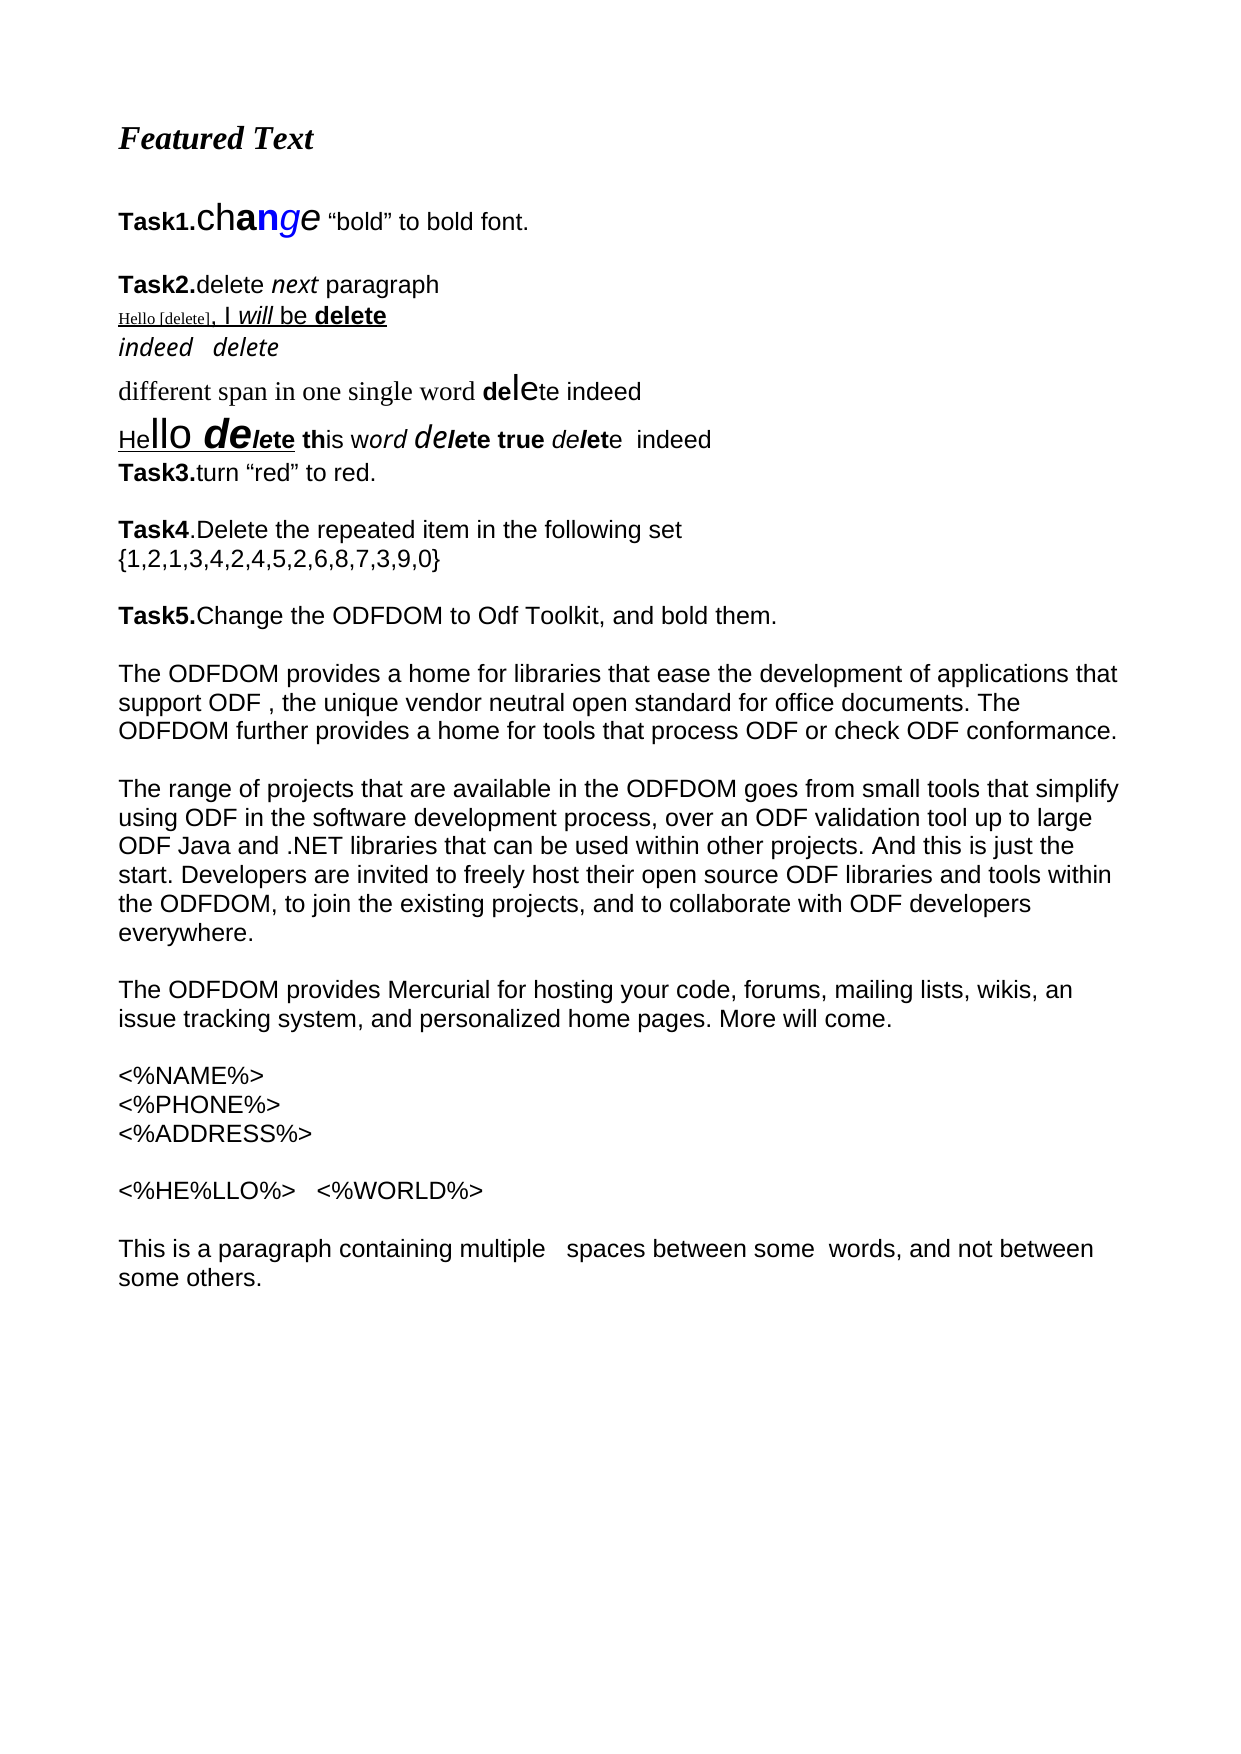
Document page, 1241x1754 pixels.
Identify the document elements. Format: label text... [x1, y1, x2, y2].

text <%HE%LLO%> <%WORLD%> [118, 1176, 1122, 1205]
text Task5.Change the ODFDOM to Odf Toolkit, and bold them. [118, 601, 1122, 630]
text Task2.delete next paragraph [118, 267, 1122, 301]
text Task1.change “bold” to bold font. [118, 195, 1122, 238]
text indeed delete [118, 329, 1122, 363]
text <%NAME%> [118, 1061, 1122, 1090]
text Featured Text [118, 118, 1122, 156]
text The ODFDOM provides Mercurial for hosting your code, forums, mailing lists, wikis, an issue tracking system, and personalized home pages. More will come. [118, 975, 1122, 1033]
text Task3.turn “red” to red. [118, 458, 1122, 486]
text Task4.Delete the repeated item in the following set [118, 515, 1122, 544]
text The ODFDOM provides a home for libraries that ease the development of applications that support ODF , the unique vendor neutral open standard for office documents. The ODFDOM further provides a home for tools that process ODF or check ODF conformance. [118, 659, 1122, 745]
text {1,2,1,3,4,2,4,5,2,6,8,7,3,9,0} [118, 544, 1122, 573]
text <%ADDRESS%> [118, 1119, 1122, 1148]
text The range of projects that are available in the ODFDOM goes from small tools that simplify using ODF in the software development process, over an ODF validation tool up to large ODF Java and .NET libraries that can be used within other projects. And this is just the start. Developers are invited to freely host their open source ODF libraries and tools within the ODFDOM, to join the existing projects, and to collaborate with ODF developers everywhere. [118, 774, 1122, 946]
text different span in one single word delete indeed [118, 363, 1122, 409]
text Hello delete this word delete true delete indeed [118, 409, 1122, 458]
text This is a paragraph containing multiple spaces between some words, and not between some others. [118, 1234, 1122, 1291]
text <%PHONE%> [118, 1090, 1122, 1119]
text Hello [delete], I will be delete [118, 301, 1122, 329]
